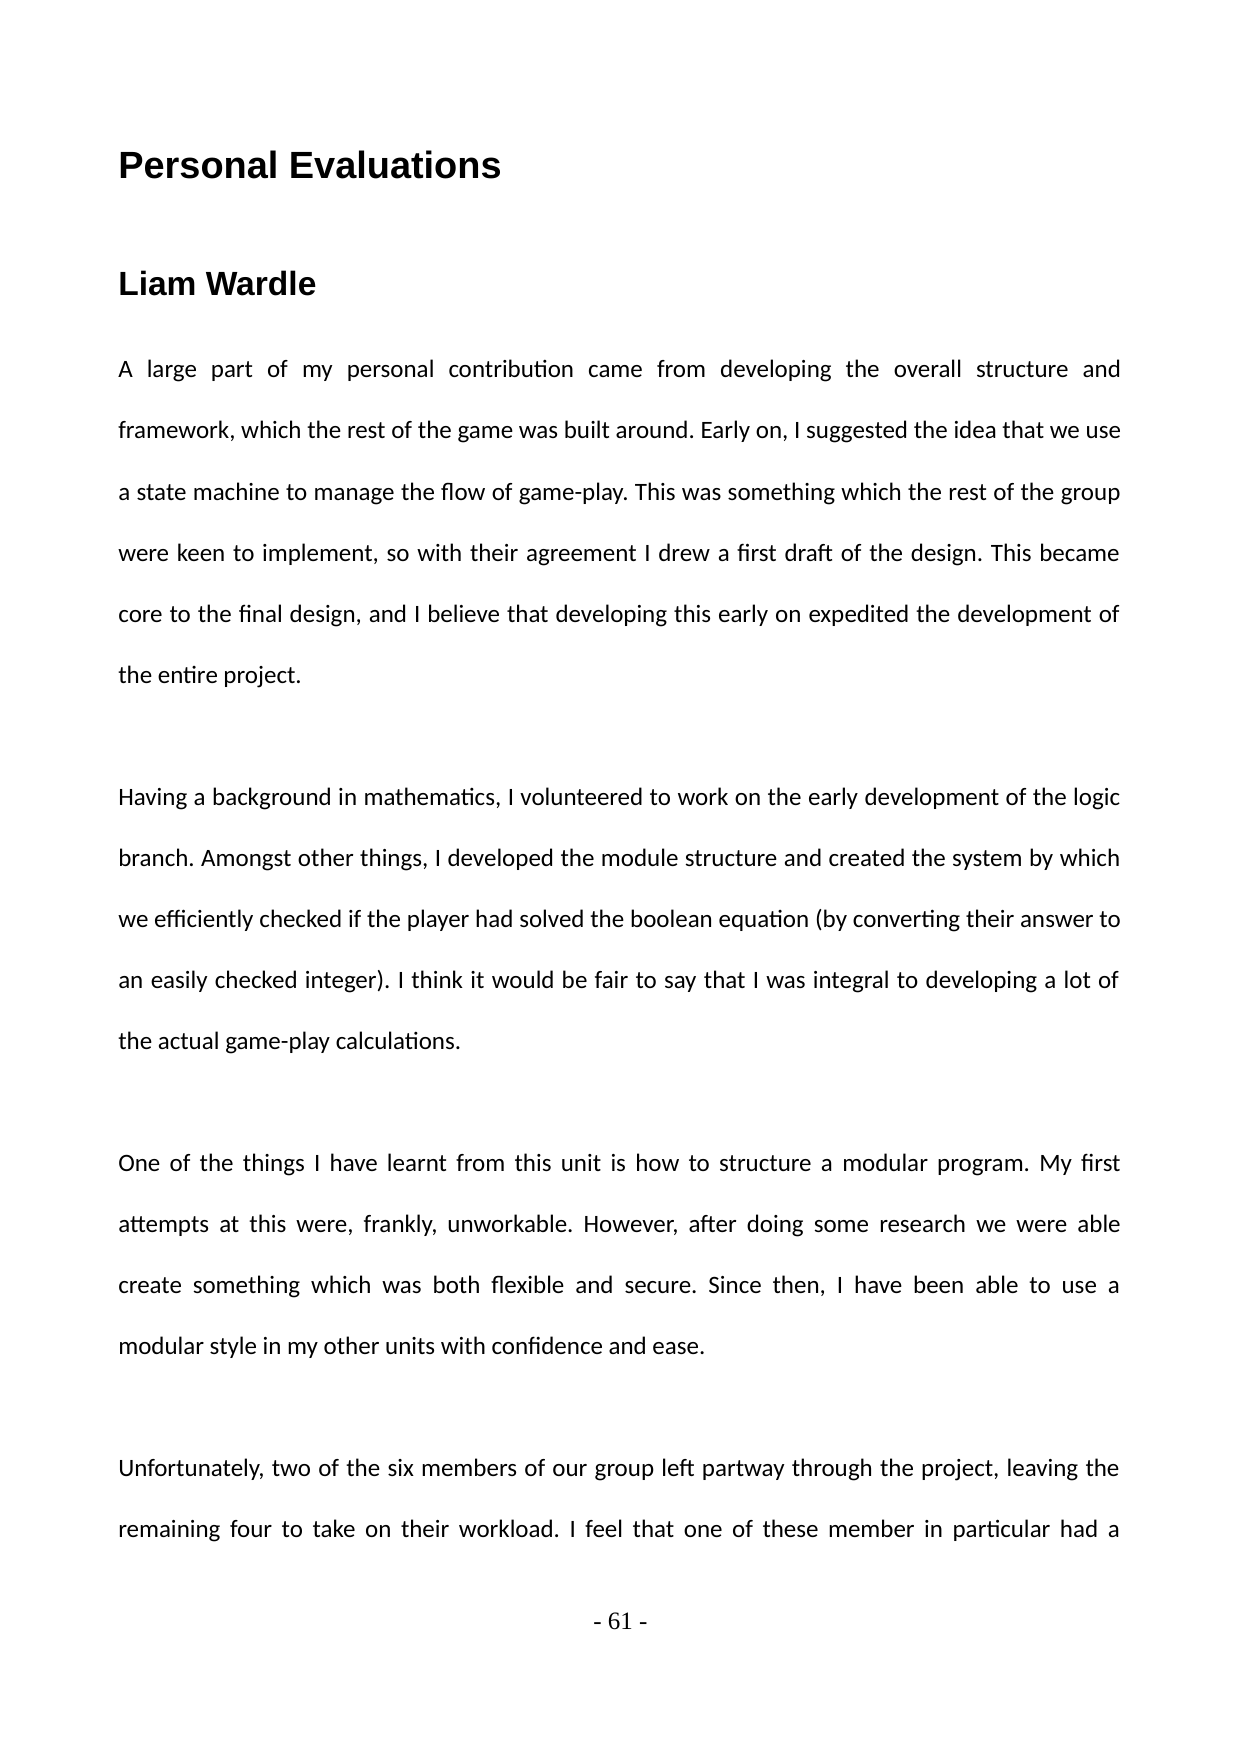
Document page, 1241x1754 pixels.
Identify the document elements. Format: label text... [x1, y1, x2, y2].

text A large part of my personal contribution came from developing the overall structure and framework, which the rest of the game was built around. Early on, I suggested the idea that we use a state machine to manage the flow of game-play. This was something which the rest of the group were keen to implement, so with their agreement I drew a first draft of the design. This became core to the final design, and I believe that developing this early on expedited the development of the entire project. [118, 353, 1122, 689]
subtitle Liam Wardle [118, 264, 1122, 302]
text Unfortunately, two of the six members of our group left partway through the project, leaving the remaining four to take on their workload. I feel that one of these member in particular had a [118, 1452, 1122, 1544]
text One of the things I have learnt from this unit is how to structure a modular program. My first attempts at this were, frankly, unworkable. However, after doing some research we were able create something which was both flexible and secure. Since then, I have been able to use a modular style in my other units with confidence and ease. [118, 1147, 1122, 1361]
text Having a background in mathematics, I volunteered to work on the early development of the logic branch. Amongst other things, I developed the module structure and created the system by which we efficiently checked if the player had solved the boolean equation (by converting their answer to an easily checked integer). I think it would be fair to say that I was integral to developing a lot of the actual game-play calculations. [118, 781, 1122, 1056]
subtitle Personal Evaluations [118, 143, 1122, 187]
